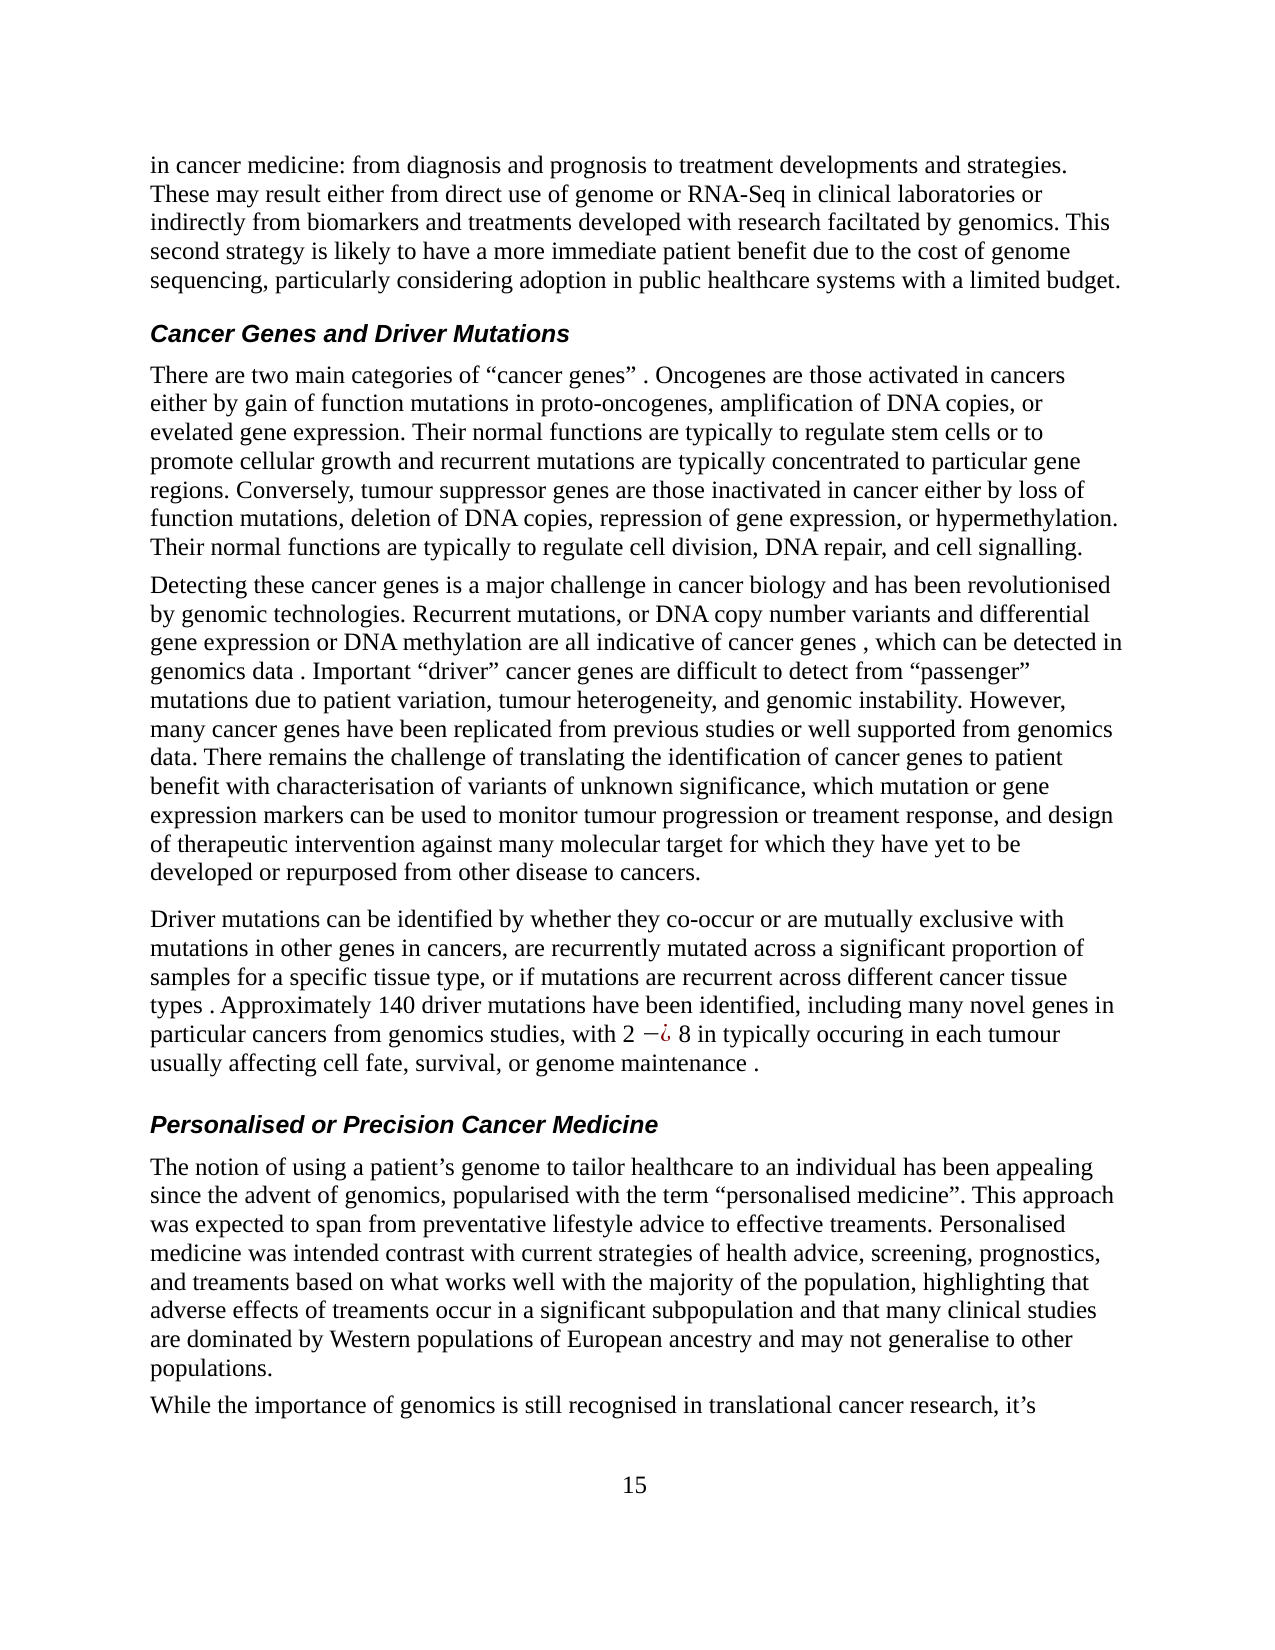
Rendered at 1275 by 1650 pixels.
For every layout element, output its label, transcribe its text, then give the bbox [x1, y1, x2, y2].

text There are two main categories of “cancer genes” . Oncogenes are those activated in cancers either by gain of function mutations in proto-oncogenes, amplification of DNA copies, or evelated gene expression. Their normal functions are typically to regulate stem cells or to promote cellular growth and recurrent mutations are typically concentrated to particular gene regions. Conversely, tumour suppressor genes are those inactivated in cancer either by loss of function mutations, deletion of DNA copies, repression of gene expression, or hypermethylation. Their normal functions are typically to regulate cell division, DNA repair, and cell signalling. [150, 360, 1125, 561]
text in cancer medicine: from diagnosis and prognosis to treatment developments and strategies. These may result either from direct use of genome or RNA-Seq in clinical laboratories or indirectly from biomarkers and treatments developed with research faciltated by genomics. This second strategy is likely to have a more immediate patient benefit due to the cost of genome sequencing, particularly considering adoption in public healthcare systems with a limited budget. [150, 150, 1125, 294]
text The notion of using a patient’s genome to tailor healthcare to an individual has been appealing since the advent of genomics, popularised with the term “personalised medicine”. This approach was expected to span from preventative lifestyle advice to effective treaments. Personalised medicine was intended contrast with current strategies of health advice, screening, prognostics, and treaments based on what works well with the majority of the population, highlighting that adverse effects of treaments occur in a significant subpopulation and that many clinical studies are dominated by Western populations of European ancestry and may not generalise to other populations. [150, 1152, 1125, 1382]
text Driver mutations can be identified by whether they co-occur or are mutually exclusive with mutations in other genes in cancers, are recurrently mutated across a significant proportion of samples for a specific tissue type, or if mutations are recurrent across different cancer tissue types . Approximately 140 driver mutations have been identified, including many novel genes in particular cancers from genomics studies, with 28 in typically occuring in each tumour usually affecting cell fate, survival, or genome maintenance . [150, 904, 1125, 1077]
text While the importance of genomics is still recognised in translational cancer research, it’s [150, 1391, 1125, 1419]
text Detecting these cancer genes is a major challenge in cancer biology and has been revolutionised by genomic technologies. Recurrent mutations, or DNA copy number variants and differential gene expression or DNA methylation are all indicative of cancer genes , which can be detected in genomics data . Important “driver” cancer genes are difficult to detect from “passenger” mutations due to patient variation, tumour heterogeneity, and genomic instability. However, many cancer genes have been replicated from previous studies or well supported from genomics data. There remains the challenge of translating the identification of cancer genes to patient benefit with characterisation of variants of unknown significance, which mutation or gene expression markers can be used to monitor tumour progression or treament response, and design of therapeutic intervention against many molecular target for which they have yet to be developed or repurposed from other disease to cancers. [150, 570, 1125, 886]
subtitle Cancer Genes and Driver Mutations [150, 319, 1125, 347]
subtitle Personalised or Precision Cancer Medicine [150, 1111, 1125, 1139]
